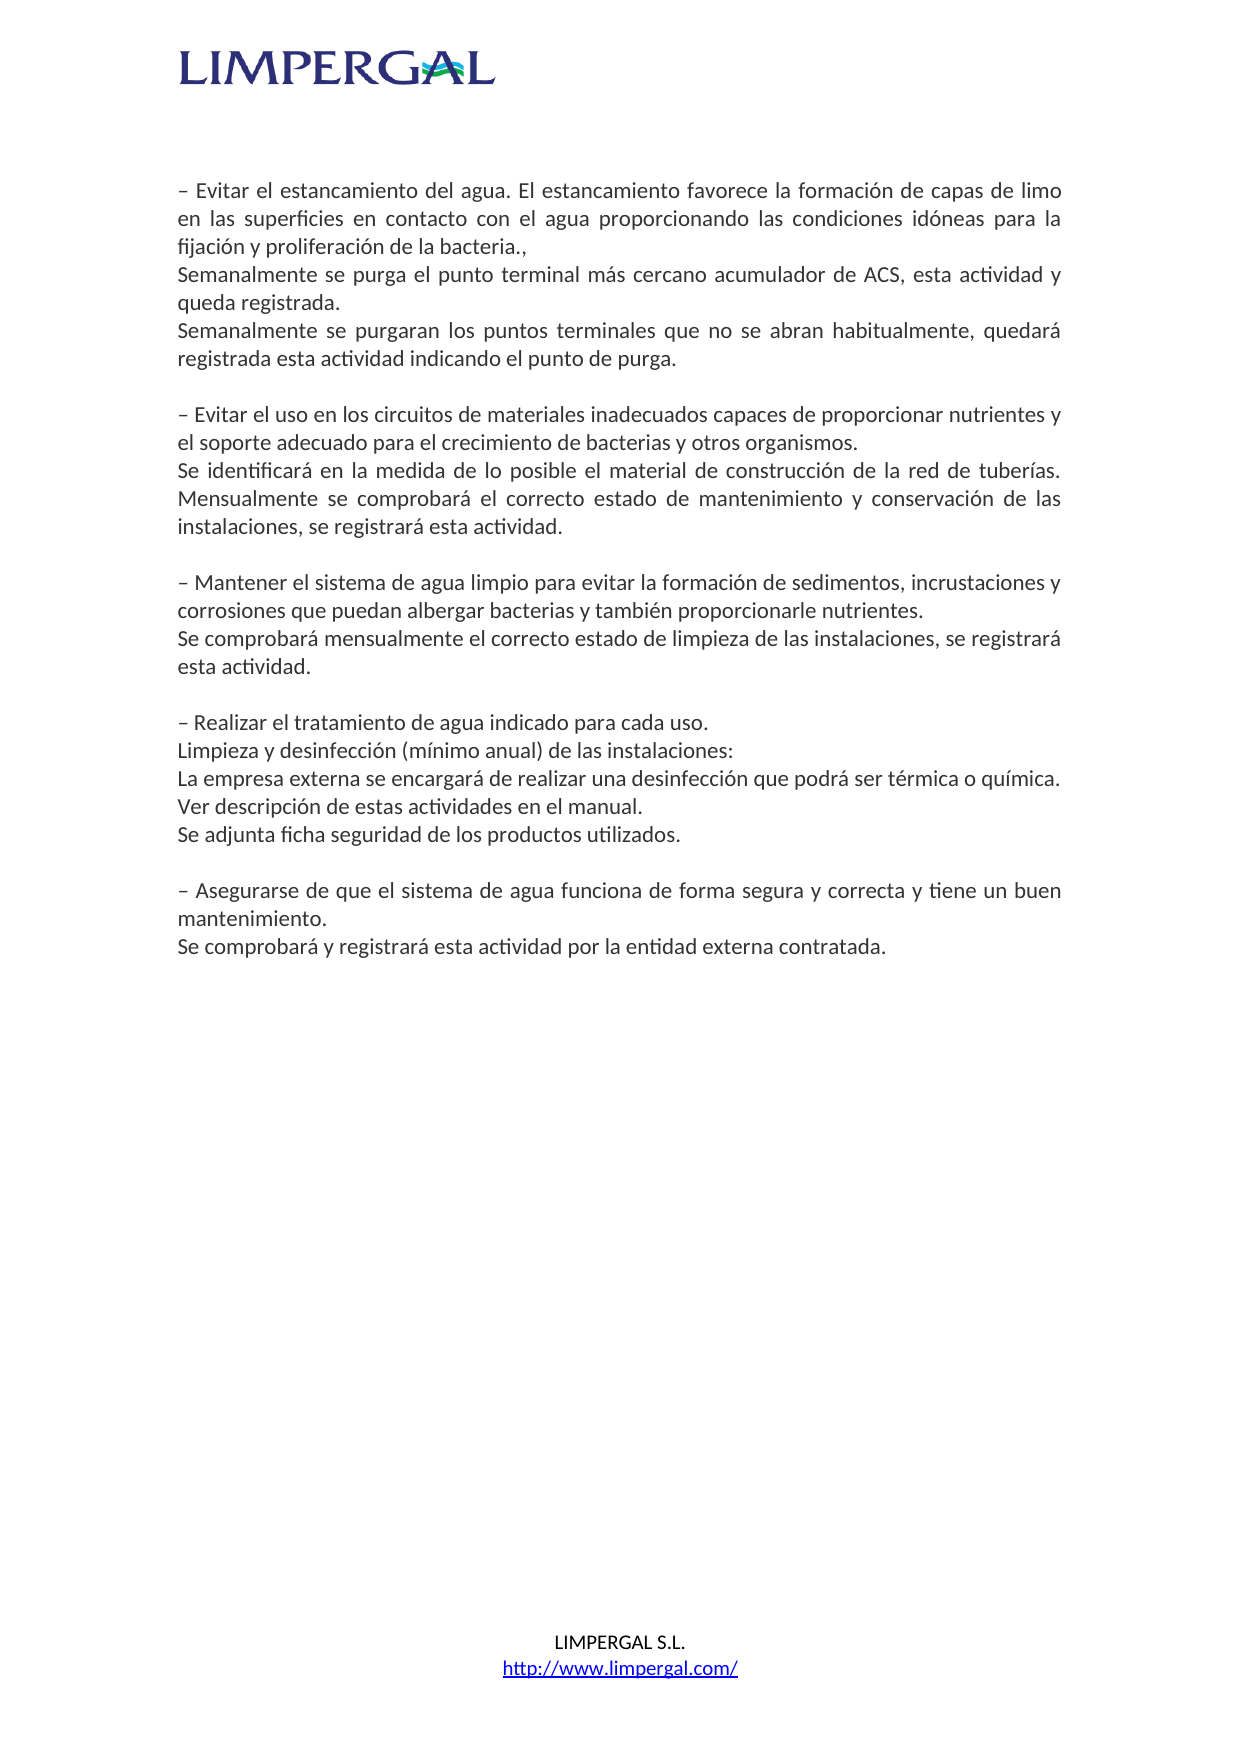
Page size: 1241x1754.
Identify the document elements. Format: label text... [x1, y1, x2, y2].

text Se comprobará mensualmente el correcto estado de limpieza de las instalaciones, se registrará esta actividad. [177, 624, 1063, 680]
text Se comprobará y registrará esta actividad por la entidad externa contratada. [177, 932, 1063, 960]
text Ver descripción de estas actividades en el manual. [177, 792, 1063, 820]
text Se adjunta ficha seguridad de los productos utilizados. [177, 820, 1063, 848]
text – Evitar el uso en los circuitos de materiales inadecuados capaces de proporcionar nutrientes y el soporte adecuado para el crecimiento de bacterias y otros organismos. [177, 400, 1063, 456]
picture [177, 29, 498, 88]
text – Asegurarse de que el sistema de agua funciona de forma segura y correcta y tiene un buen mantenimiento. [177, 876, 1063, 932]
text Semanalmente se purga el punto terminal más cercano acumulador de ACS, esta actividad y queda registrada. [177, 260, 1063, 316]
text Limpieza y desinfección (mínimo anual) de las instalaciones: [177, 736, 1063, 764]
text – Mantener el sistema de agua limpio para evitar la formación de sedimentos, incrustaciones y corrosiones que puedan albergar bacterias y también proporcionarle nutrientes. [177, 568, 1063, 624]
text Se identificará en la medida de lo posible el material de construcción de la red de tuberías. Mensualmente se comprobará el correcto estado de mantenimiento y conservación de las instalaciones, se registrará esta actividad. [177, 456, 1063, 540]
text – Realizar el tratamiento de agua indicado para cada uso. [177, 708, 1063, 736]
text La empresa externa se encargará de realizar una desinfección que podrá ser térmica o química. [177, 764, 1063, 792]
text – Evitar el estancamiento del agua. El estancamiento favorece la formación de capas de limo en las superficies en contacto con el agua proporcionando las condiciones idóneas para la fijación y proliferación de la bacteria., [177, 176, 1063, 260]
text Semanalmente se purgaran los puntos terminales que no se abran habitualmente, quedará registrada esta actividad indicando el punto de purga. [177, 316, 1063, 372]
